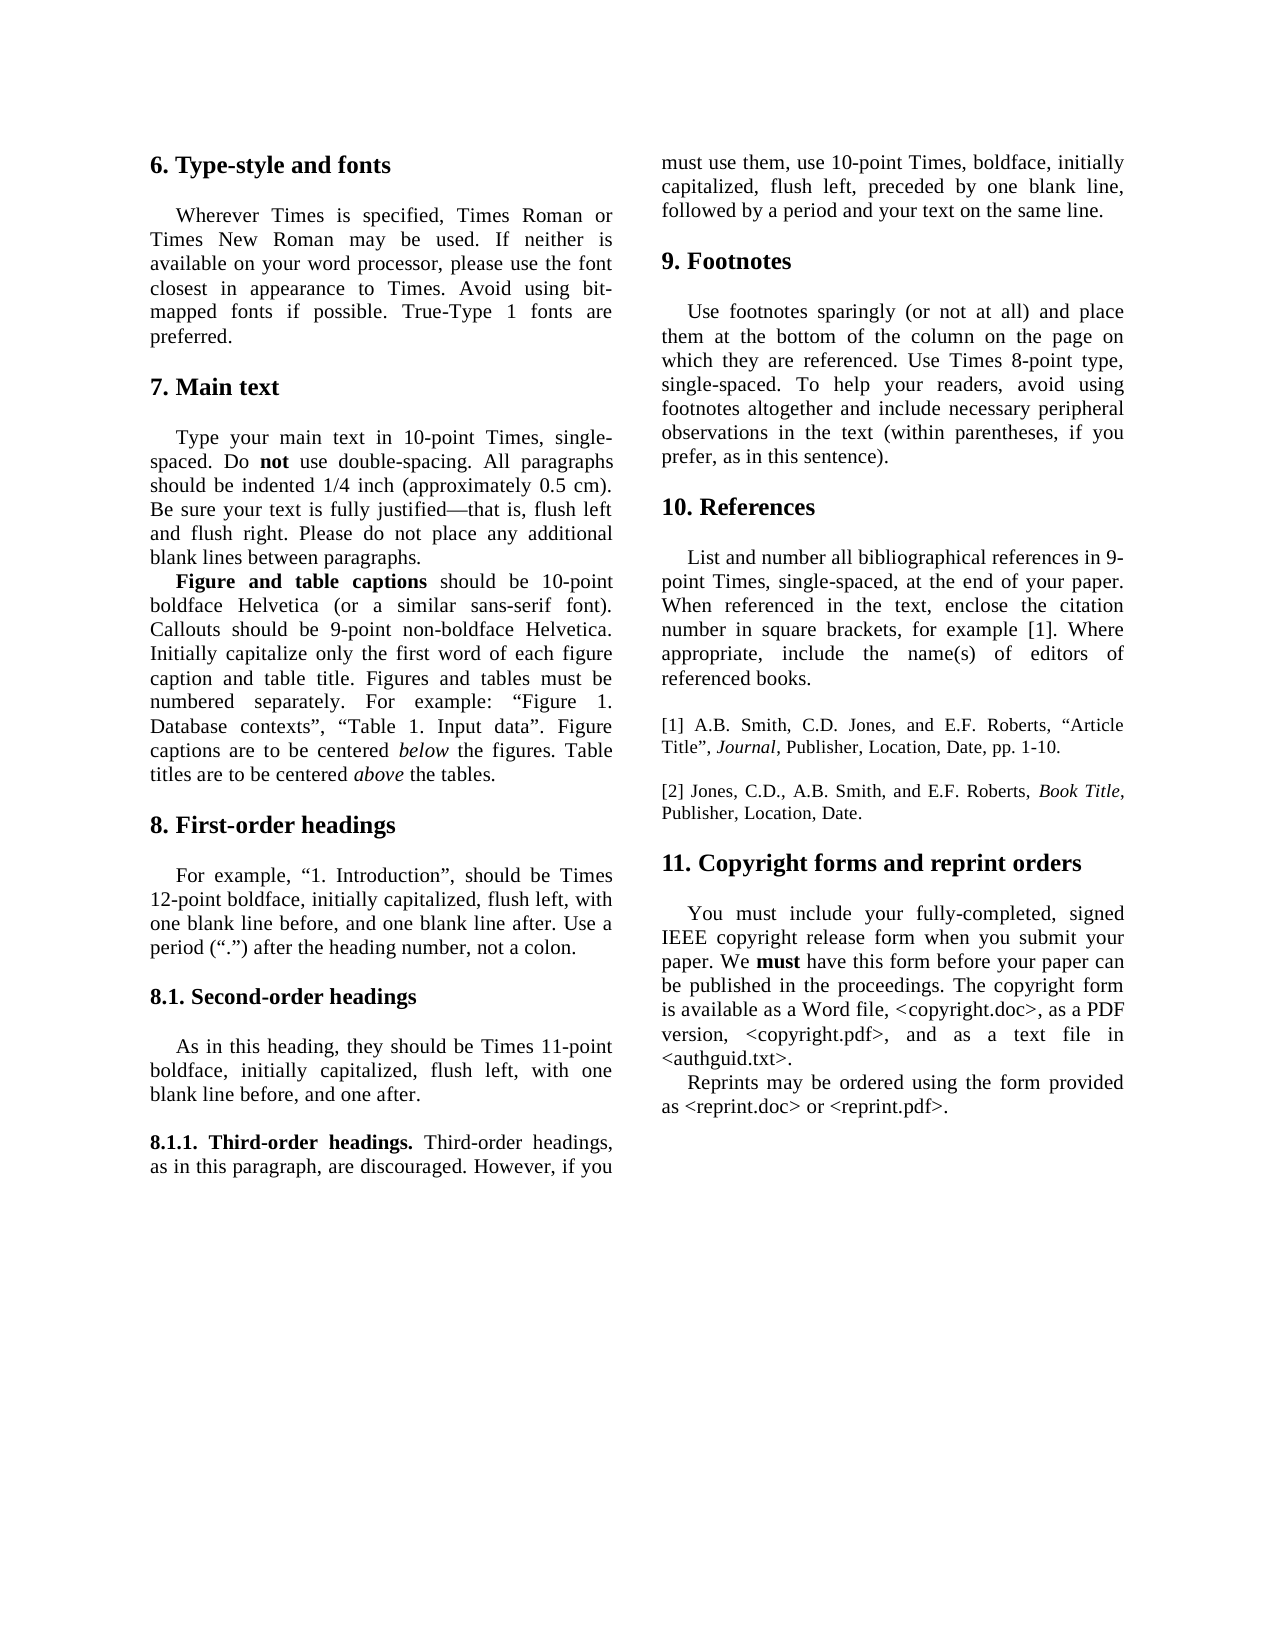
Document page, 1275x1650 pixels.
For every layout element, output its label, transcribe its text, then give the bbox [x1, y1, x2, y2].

text Wherever Times is specified, Times Roman or Times New Roman may be used. If neither is available on your word processor, please use the font closest in appearance to Times. Avoid using bit-mapped fonts if possible. True-Type 1 fonts are preferred. [150, 203, 613, 347]
text [2] Jones, C.D., A.B. Smith, and E.F. Roberts, Book Title, Publisher, Location, Date. [661, 780, 1125, 824]
text 8.1.1. Third-order headings. Third-order headings, as in this paragraph, are discouraged. However, if you [150, 1130, 613, 1178]
subtitle 8. First-order headings [150, 810, 613, 839]
subtitle 10. References [661, 492, 1125, 521]
subtitle 8.1. Second-order headings [150, 983, 613, 1010]
subtitle 6. Type-style and fonts [150, 150, 613, 179]
subtitle 7. Main text [150, 372, 613, 401]
text Reprints may be ordered using the form provided as <reprint.doc> or <reprint.pdf>. [661, 1069, 1125, 1118]
text [1] A.B. Smith, C.D. Jones, and E.F. Roberts, “Article Title”, Journal, Publisher, Location, Date, pp. 1-10. [661, 713, 1125, 758]
text Use footnotes sparingly (or not at all) and place them at the bottom of the column on the page on which they are referenced. Use Times 8-point type, single-spaced. To help your readers, avoid using footnotes altogether and include necessary peripheral observations in the text (within parentheses, if you prefer, as in this sentence). [661, 299, 1125, 468]
subtitle 11. Copyright forms and reprint orders [661, 848, 1125, 877]
subtitle 9. Footnotes [661, 246, 1125, 275]
text Type your main text in 10-point Times, single-spaced. Do not use double-spacing. All paragraphs should be indented 1/4 inch (approximately 0.5 cm). Be sure your text is fully justified—that is, flush left and flush right. Please do not place any additional blank lines between paragraphs. [150, 425, 613, 569]
text Figure and table captions should be 10-point boldface Helvetica (or a similar sans-serif font). Callouts should be 9-point non-boldface Helvetica. Initially capitalize only the first word of each figure caption and table title. Figures and tables must be numbered separately. For example: “Figure 1. Database contexts”, “Table 1. Input data”. Figure captions are to be centered below the figures. Table titles are to be centered above the tables. [150, 569, 613, 786]
text List and number all bibliographical references in 9-point Times, single-spaced, at the end of your paper. When referenced in the text, enclose the citation number in square brackets, for example [1]. Where appropriate, include the name(s) of editors of referenced books. [661, 545, 1125, 689]
text You must include your fully-completed, signed IEEE copyright release form when you submit your paper. We must have this form before your paper can be published in the proceedings. The copyright form is available as a Word file, <copyright.doc>, as a PDF version, <copyright.pdf>, and as a text file in <authguid.txt>. [661, 901, 1125, 1069]
text must use them, use 10-point Times, boldface, initially capitalized, flush left, preceded by one blank line, followed by a period and your text on the same line. [661, 150, 1125, 222]
text For example, “1. Introduction”, should be Times 12-point boldface, initially capitalized, flush left, with one blank line before, and one blank line after. Use a period (“.”) after the heading number, not a colon. [150, 863, 613, 959]
text As in this heading, they should be Times 11-point boldface, initially capitalized, flush left, with one blank line before, and one after. [150, 1034, 613, 1106]
